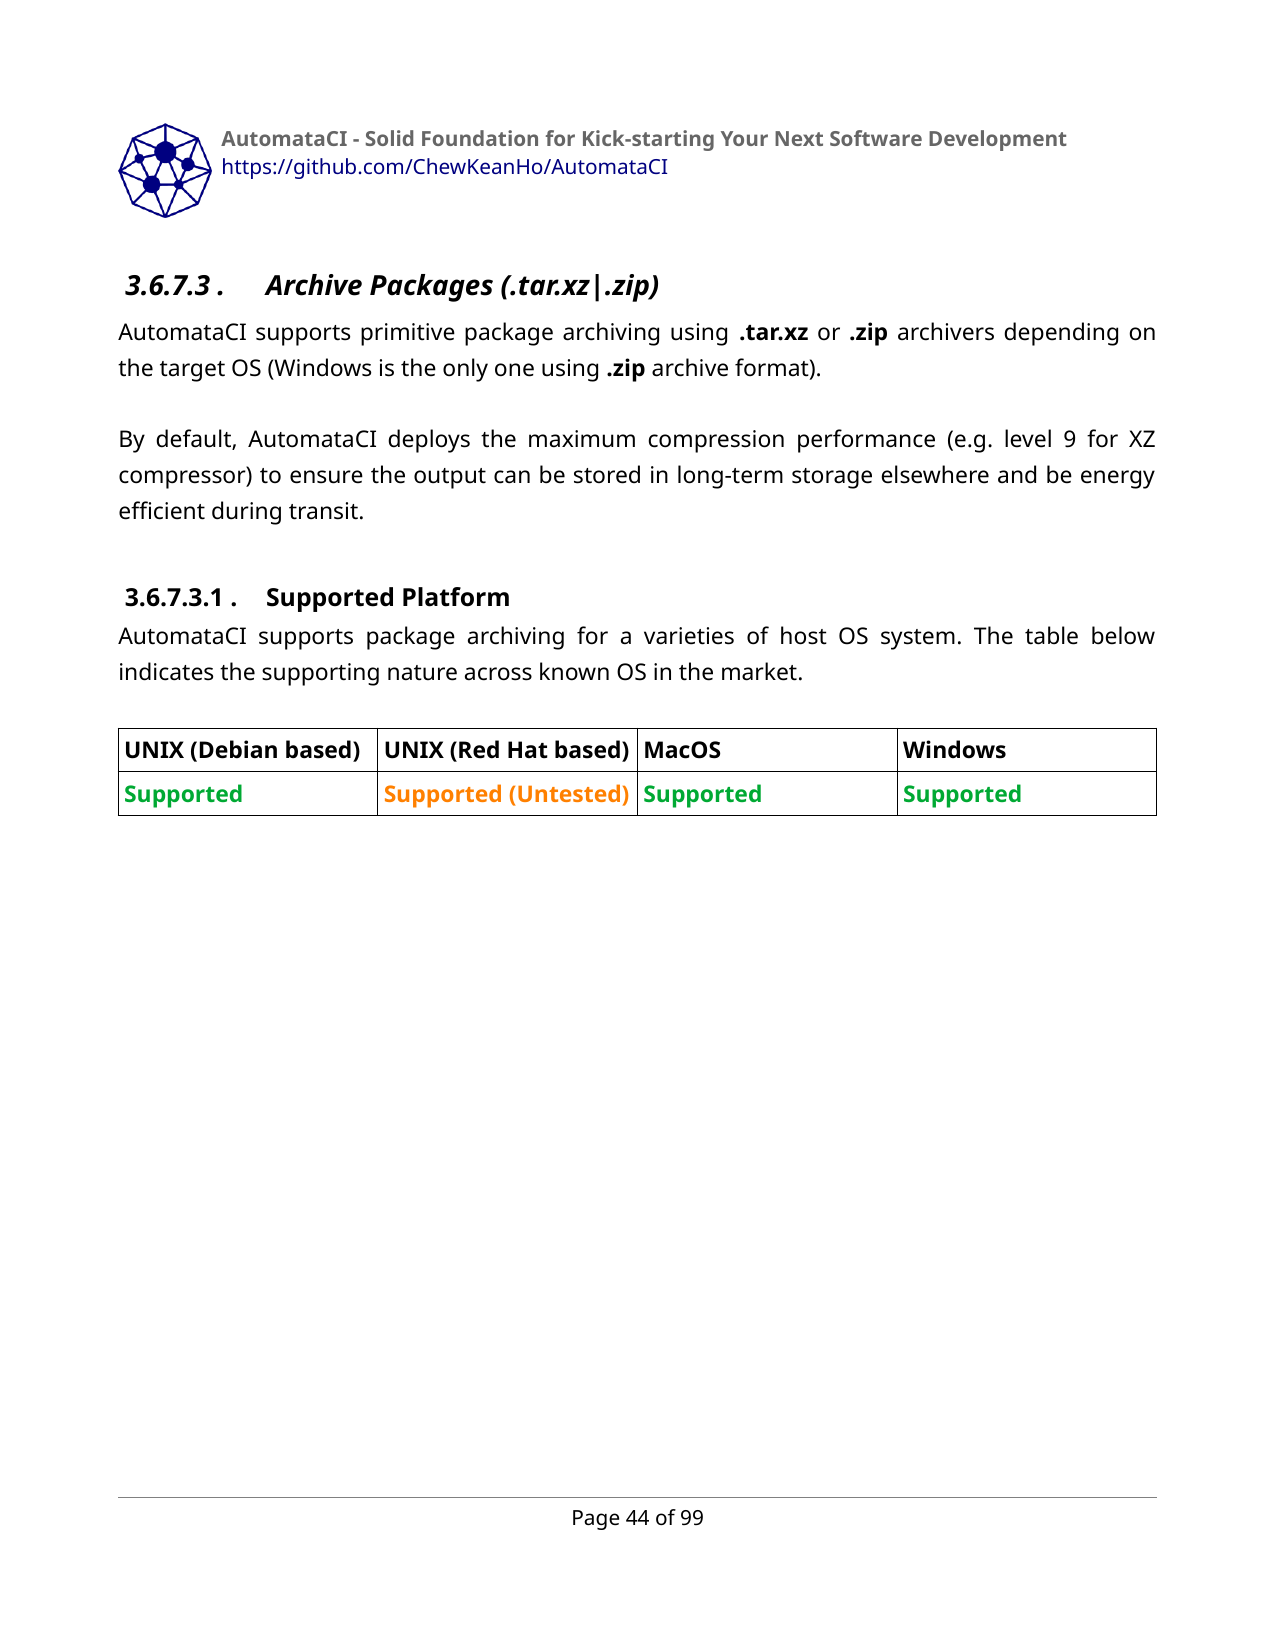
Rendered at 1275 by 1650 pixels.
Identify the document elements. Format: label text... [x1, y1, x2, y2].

table_cell Supported [898, 772, 1156, 815]
subtitle Archive Packages (.tar.xz|.zip) [118, 265, 1157, 303]
table_cell Supported [119, 772, 377, 815]
table_header UNIX (Debian based) [119, 729, 377, 771]
picture [118, 123, 212, 218]
table_header MacOS [638, 729, 897, 771]
table_header Windows [898, 729, 1156, 771]
text AutomataCI supports package archiving for a varieties of host OS system. The table below indicates the supporting nature across known OS in the market. [118, 619, 1157, 687]
table_cell Supported [638, 772, 897, 815]
text AutomataCI supports primitive package archiving using .tar.xz or .zip archivers depending on the target OS (Windows is the only one using .zip archive format). [118, 316, 1157, 383]
subtitle Supported Platform [118, 579, 1157, 613]
table_cell Supported (Untested) [378, 772, 637, 815]
table_header UNIX (Red Hat based) [378, 729, 637, 771]
text By default, AutomataCI deploys the maximum compression performance (e.g. level 9 for XZ compressor) to ensure the output can be stored in long-term storage elsewhere and be energy efficient during transit. [118, 423, 1157, 526]
